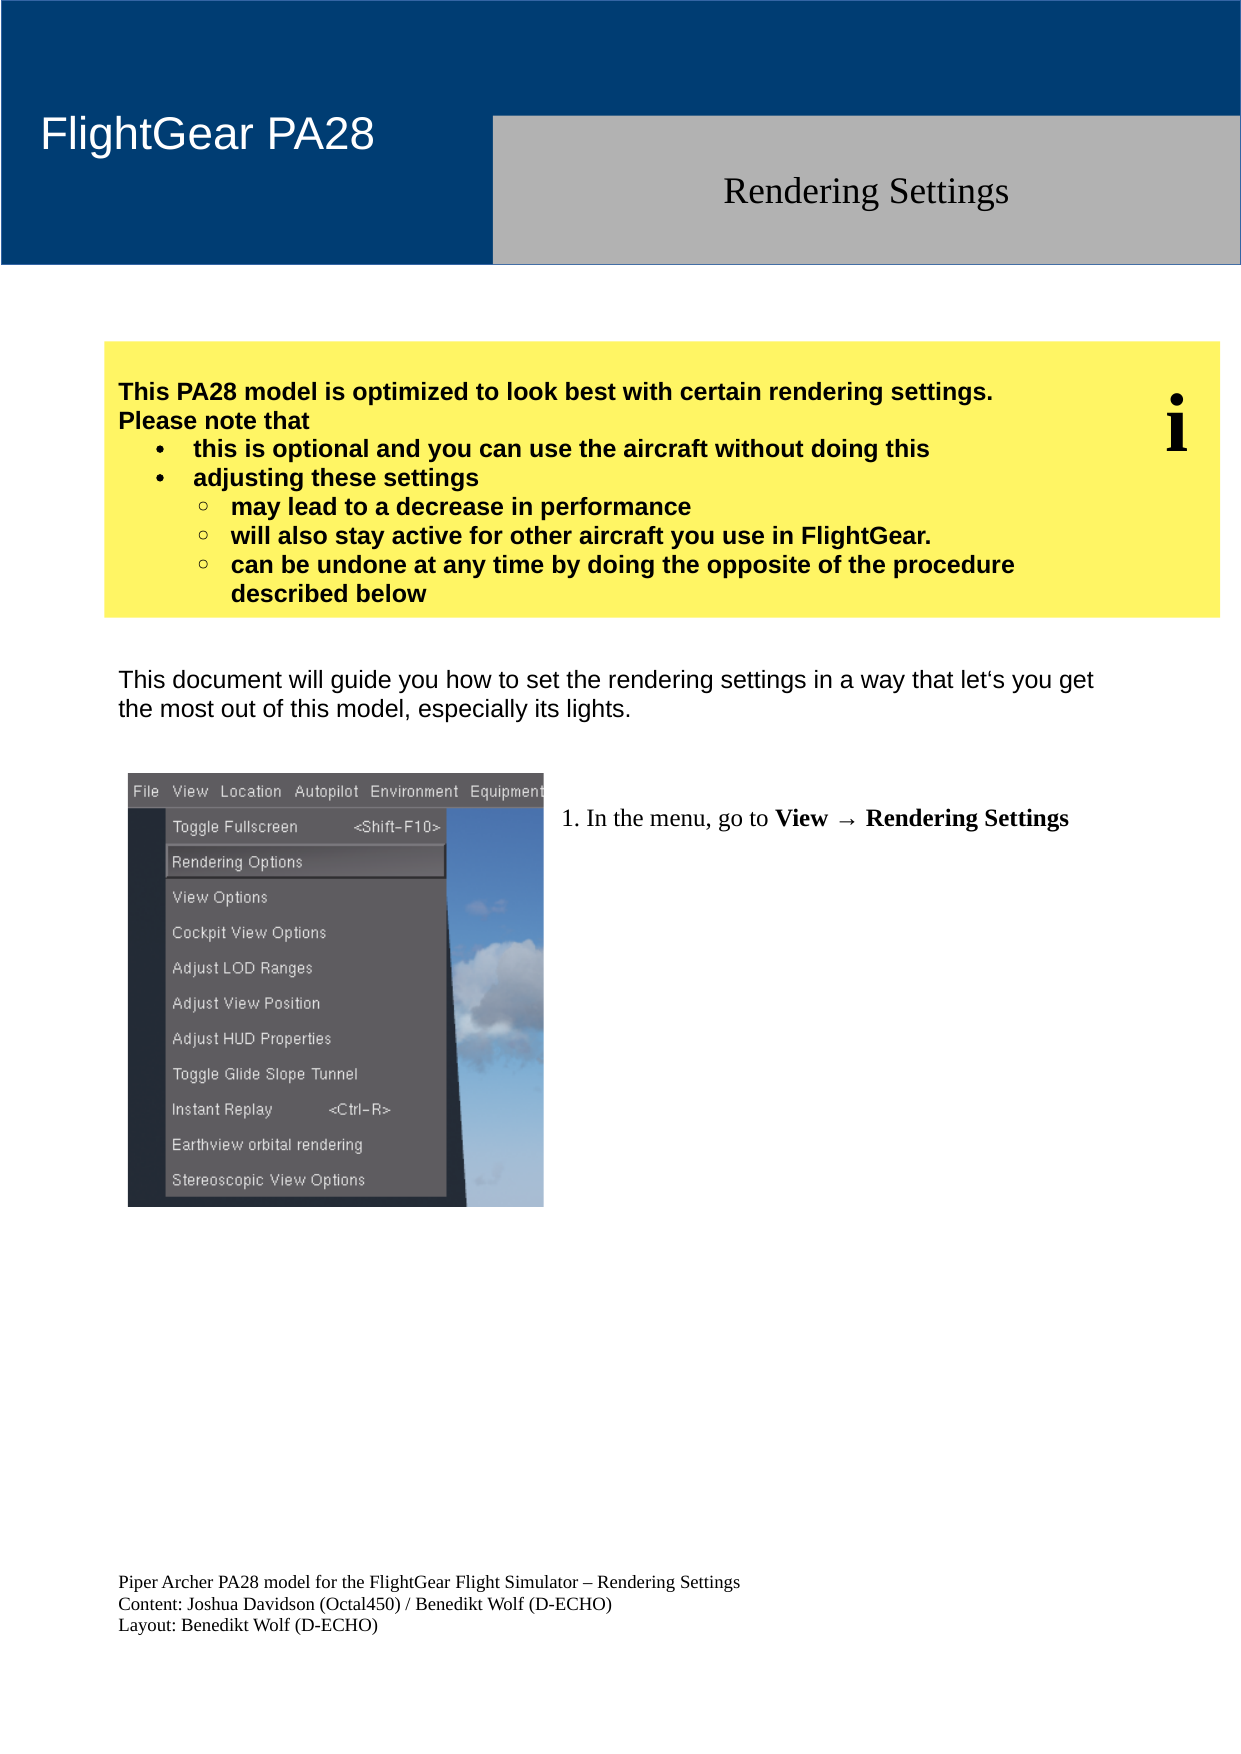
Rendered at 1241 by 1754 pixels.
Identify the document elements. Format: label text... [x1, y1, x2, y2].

list can be undone at any time by doing the opposite of the procedure described below [193, 618, 1122, 636]
text This document will guide you how to set the rendering settings in a way that let‘s you get the most out of this model, especially its lights. [118, 665, 1122, 722]
list 1. In the menu, go to View → Rendering Settings [544, 803, 1122, 832]
picture [127, 773, 544, 1207]
